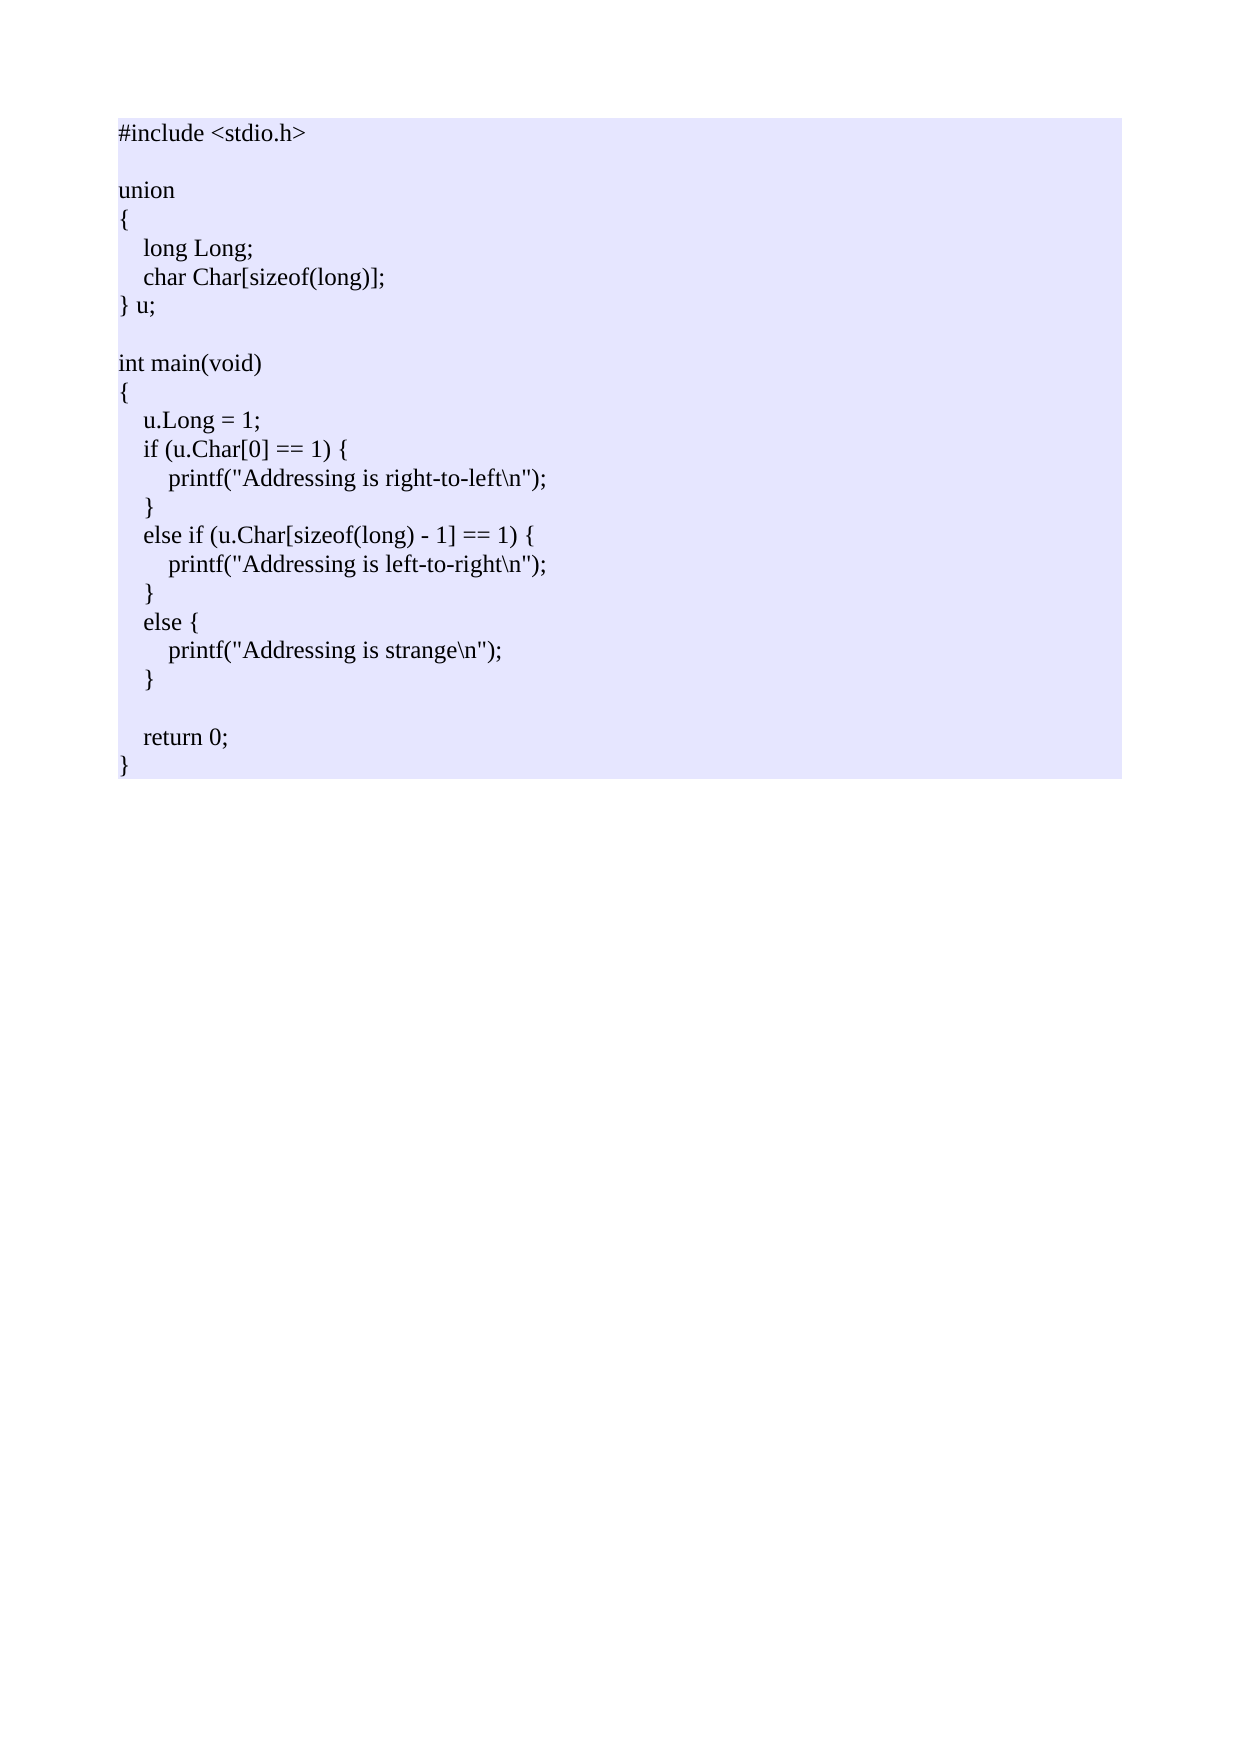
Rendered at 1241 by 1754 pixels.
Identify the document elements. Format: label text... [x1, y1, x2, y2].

text else if (u.Char[sizeof(long) - 1] == 1) { [118, 521, 1122, 549]
text u.Long = 1; [118, 406, 1122, 434]
text #include <stdio.h> [118, 118, 1122, 147]
text if (u.Char[0] == 1) { [118, 434, 1122, 463]
text } [118, 751, 1122, 779]
text char Char[sizeof(long)]; [118, 262, 1122, 291]
text printf("Addressing is strange\n"); [118, 636, 1122, 664]
text } [118, 492, 1122, 521]
text { [118, 204, 1122, 233]
text } [118, 664, 1122, 693]
text printf("Addressing is left-to-right\n"); [118, 549, 1122, 578]
text { [118, 377, 1122, 406]
text } u; [118, 291, 1122, 319]
text union [118, 176, 1122, 204]
text long Long; [118, 233, 1122, 262]
text printf("Addressing is right-to-left\n"); [118, 463, 1122, 492]
text else { [118, 607, 1122, 636]
text } [118, 578, 1122, 607]
text int main(void) [118, 348, 1122, 377]
text return 0; [118, 722, 1122, 751]
